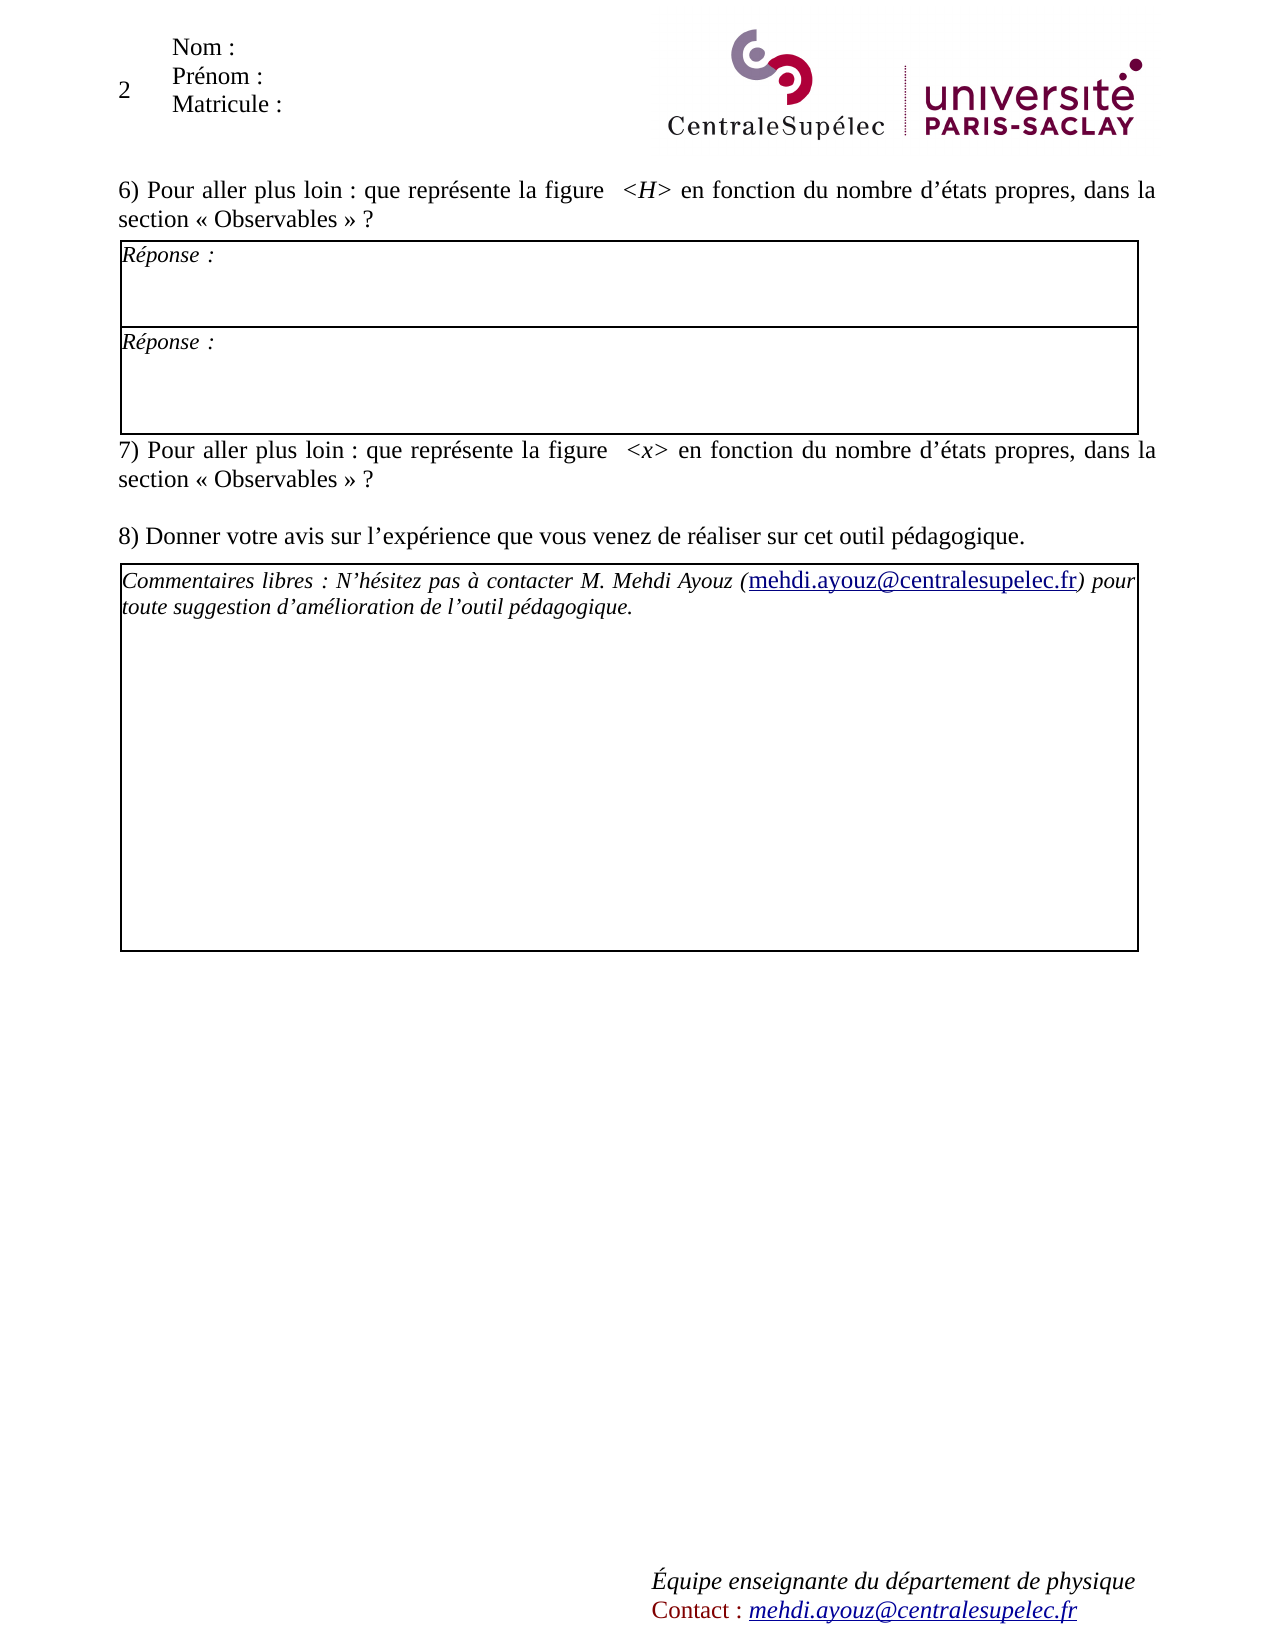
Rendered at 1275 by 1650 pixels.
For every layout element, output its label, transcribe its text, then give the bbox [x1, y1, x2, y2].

text [122, 620, 1137, 950]
text 6) Pour aller plus loin : que représente la figure <H> en fonction du nombre d’états propres, dans la section « Observables » ? [118, 176, 1157, 233]
text Commentaires libres : N’hésitez pas à contacter M. Mehdi Ayouz (mehdi.ayouz@centralesupelec.fr) pour toute suggestion d’amélioration de l’outil pédagogique. [122, 565, 1137, 620]
text 8) Donner votre avis sur l’expérience que vous venez de réaliser sur cet outil pédagogique. [118, 521, 1157, 550]
text 7) Pour aller plus loin : que représente la figure <x> en fonction du nombre d’états propres, dans la section « Observables » ? [118, 262, 1157, 492]
text Réponse : [122, 328, 1137, 354]
text Réponse : [122, 242, 1137, 268]
text [122, 268, 1137, 326]
